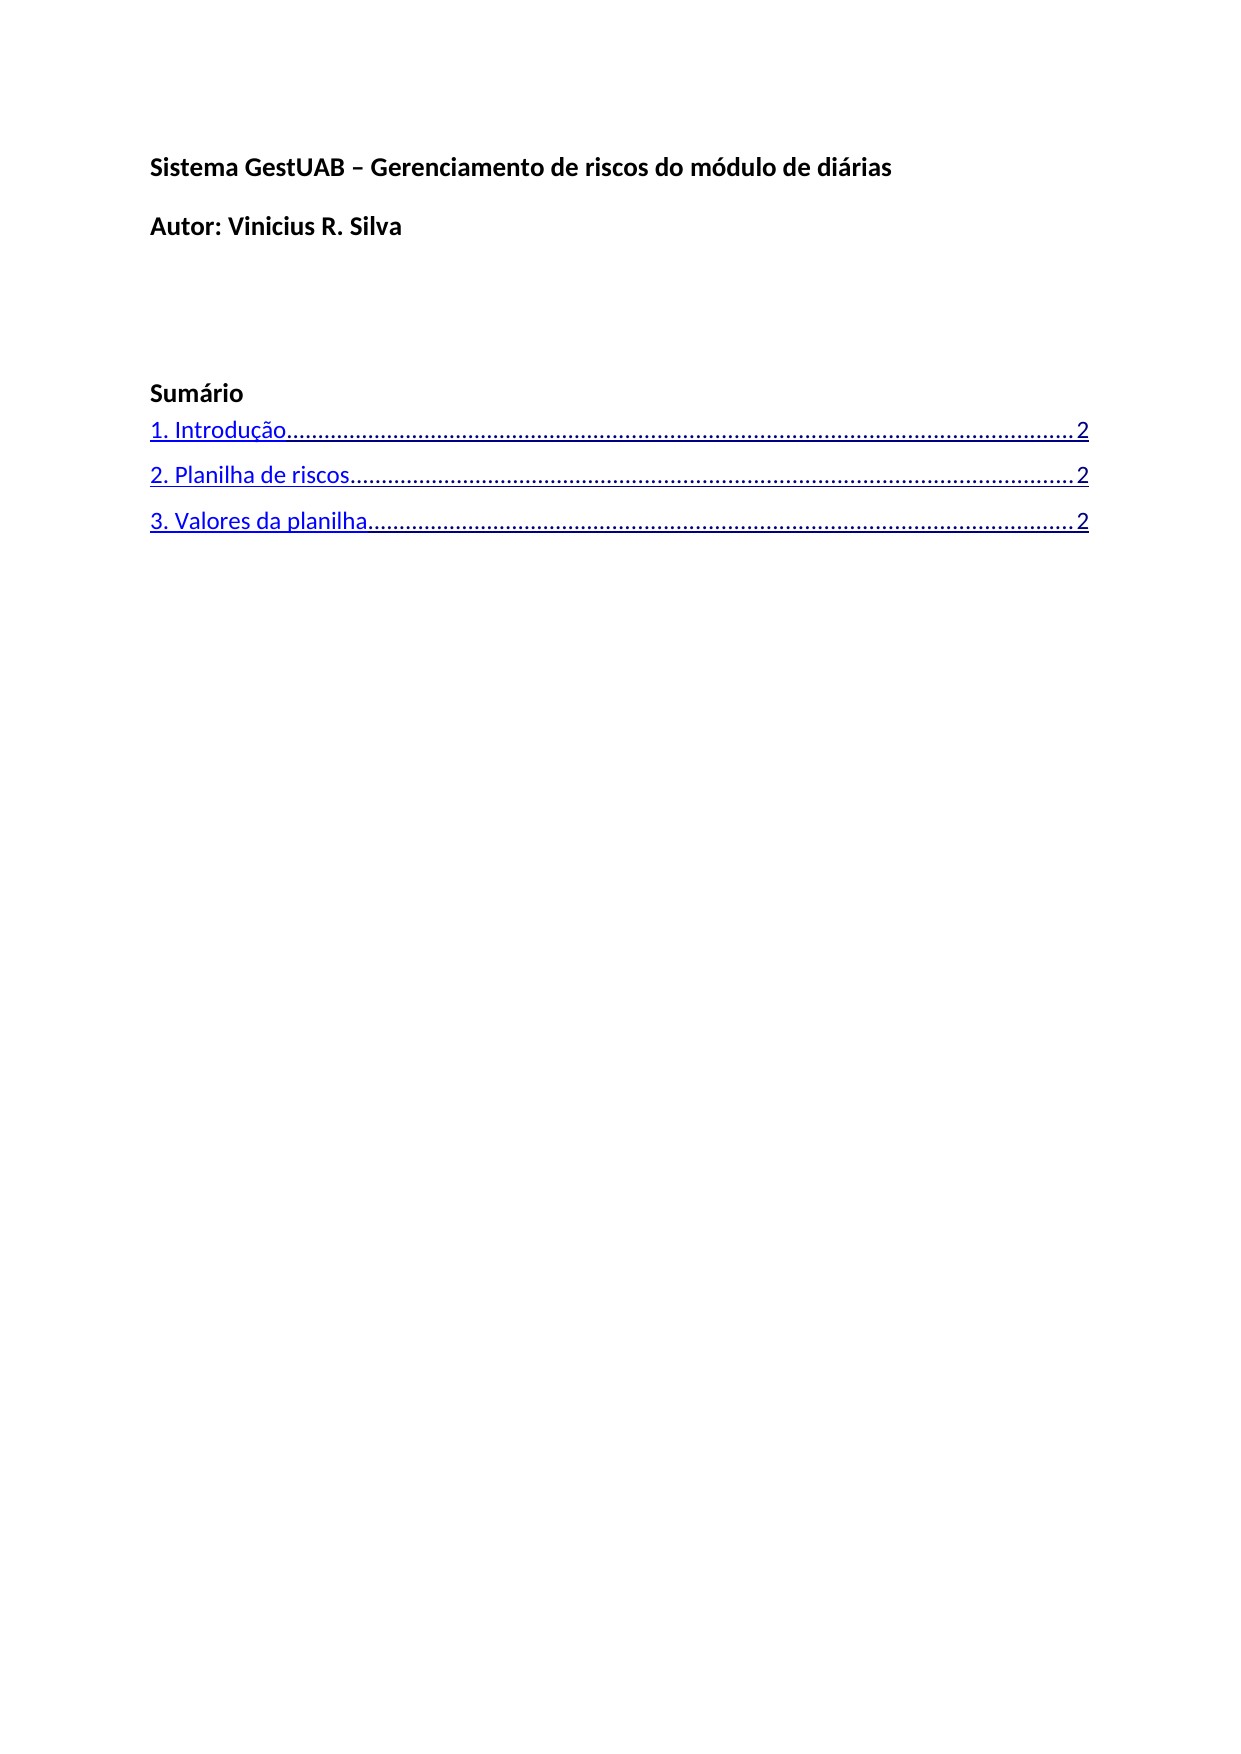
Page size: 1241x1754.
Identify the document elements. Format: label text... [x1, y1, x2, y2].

text Sumário [150, 376, 1090, 409]
text 2. Planilha de riscos 2 [150, 459, 1090, 490]
text Autor: Vinicius R. Silva [150, 209, 1090, 242]
text 3. Valores da planilha 2 [150, 505, 1090, 536]
text 1. Introdução 2 [150, 414, 1090, 445]
text Sistema GestUAB – Gerenciamento de riscos do módulo de diárias [150, 150, 1090, 183]
